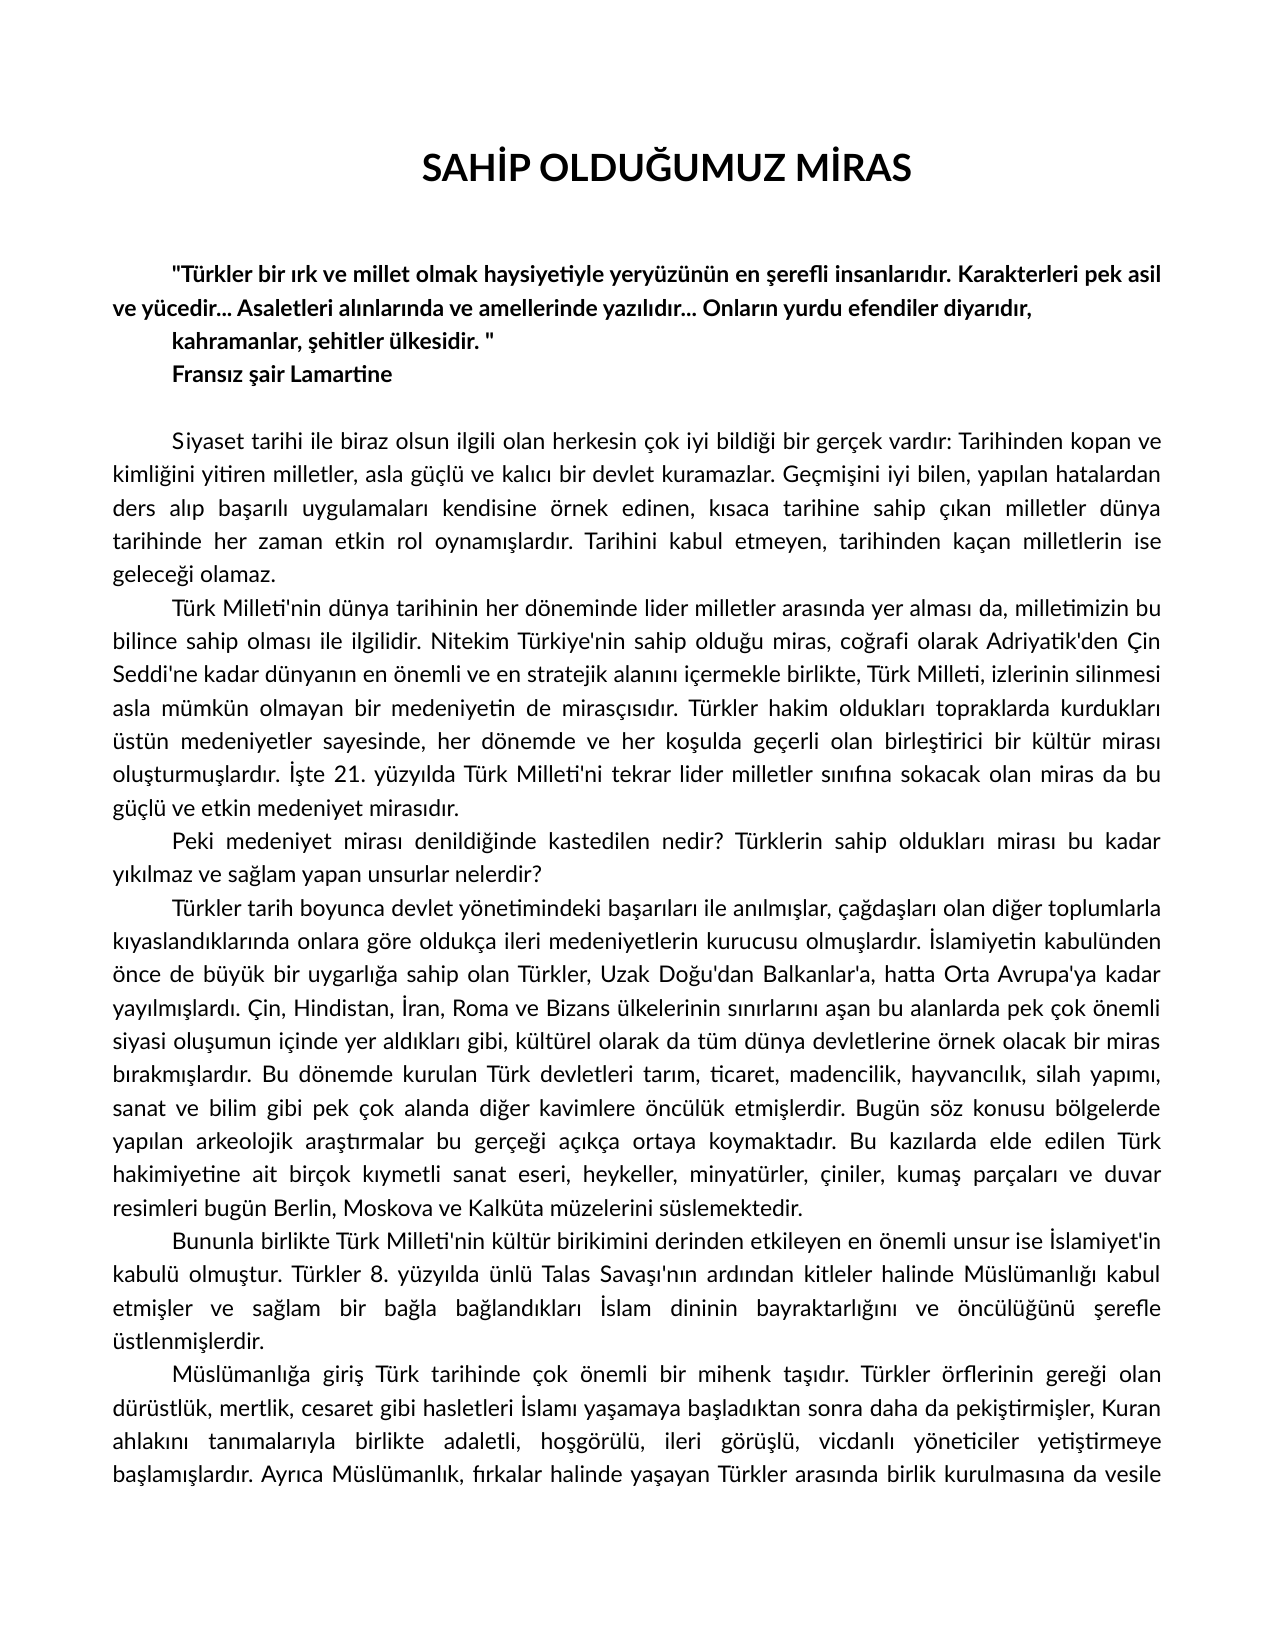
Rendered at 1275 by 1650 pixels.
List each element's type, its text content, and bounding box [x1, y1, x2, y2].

text Türkler tarih boyunca devlet yönetimindeki başarıları ile anılmışlar, çağdaşları olan diğer toplumlarla kıyaslandıklarında onlara göre oldukça ileri medeniyetlerin kurucusu olmuşlardır. İslamiyetin kabulünden önce de büyük bir uygarlığa sahip olan Türkler, Uzak Doğu'dan Balkanlar'a, hatta Orta Avrupa'ya kadar yayılmışlardı. Çin, Hindistan, İran, Roma ve Bizans ülkelerinin sınırlarını aşan bu alanlarda pek çok önemli siyasi oluşumun içinde yer aldıkları gibi, kültürel olarak da tüm dünya devletlerine örnek olacak bir miras bırakmışlardır. Bu dönemde kurulan Türk devletleri tarım, ticaret, madencilik, hayvancılık, silah yapımı, sanat ve bilim gibi pek çok alanda diğer kavimlere öncülük etmişlerdir. Bugün söz konusu bölgelerde yapılan arkeolojik araştırmalar bu gerçeği açıkça ortaya koymaktadır. Bu kazılarda elde edilen Türk hakimiyetine ait birçok kıymetli sanat eseri, heykeller, minyatürler, çiniler, kumaş parçaları ve duvar resimleri bugün Berlin, Moskova ve Kalküta müzelerini süslemektedir. [112, 889, 1162, 1223]
text kahramanlar, şehitler ülkesidir. " [112, 323, 1162, 356]
text SAHİP OLDUĞUMUZ MİRAS [112, 148, 1162, 189]
text "Türkler bir ırk ve millet olmak haysiyetiyle yeryüzünün en şerefli insanlarıdır. Karakterleri pek asil ve yücedir... Asaletleri alınlarında ve amellerinde yazılıdır... Onların yurdu efendiler diyarıdır, [112, 256, 1162, 323]
text Peki medeniyet mirası denildiğinde kastedilen nedir? Türklerin sahip oldukları mirası bu kadar yıkılmaz ve sağlam yapan unsurlar nelerdir? [112, 823, 1162, 889]
text Fransız şair Lamartine [112, 356, 1162, 389]
text Siyaset tarihi ile biraz olsun ilgili olan herkesin çok iyi bildiği bir gerçek vardır: Tarihinden kopan ve kimliğini yitiren milletler, asla güçlü ve kalıcı bir devlet kuramazlar. Geçmişini iyi bilen, yapılan hatalardan ders alıp başarılı uygulamaları kendisine örnek edinen, kısaca tarihine sahip çıkan milletler dünya tarihinde her zaman etkin rol oynamışlardır. Tarihini kabul etmeyen, tarihinden kaçan milletlerin ise geleceği olamaz. [112, 423, 1162, 589]
text Türk Milleti'nin dünya tarihinin her döneminde lider milletler arasında yer alması da, milletimizin bu bilince sahip olması ile ilgilidir. Nitekim Türkiye'nin sahip olduğu miras, coğrafi olarak Adriyatik'den Çin Seddi'ne kadar dünyanın en önemli ve en stratejik alanını içermekle birlikte, Türk Milleti, izlerinin silinmesi asla mümkün olmayan bir medeniyetin de mirasçısıdır. Türkler hakim oldukları topraklarda kurdukları üstün medeniyetler sayesinde, her dönemde ve her koşulda geçerli olan birleştirici bir kültür mirası oluşturmuşlardır. İşte 21. yüzyılda Türk Milleti'ni tekrar lider milletler sınıfına sokacak olan miras da bu güçlü ve etkin medeniyet mirasıdır. [112, 589, 1162, 823]
text Bununla birlikte Türk Milleti'nin kültür birikimini derinden etkileyen en önemli unsur ise İslamiyet'in kabulü olmuştur. Türkler 8. yüzyılda ünlü Talas Savaşı'nın ardından kitleler halinde Müslümanlığı kabul etmişler ve sağlam bir bağla bağlandıkları İslam dininin bayraktarlığını ve öncülüğünü şerefle üstlenmişlerdir. [112, 1223, 1162, 1356]
text Müslümanlığa giriş Türk tarihinde çok önemli bir mihenk taşıdır. Türkler örflerinin gereği olan dürüstlük, mertlik, cesaret gibi hasletleri İslamı yaşamaya başladıktan sonra daha da pekiştirmişler, Kuran ahlakını tanımalarıyla birlikte adaletli, hoşgörülü, ileri görüşlü, vicdanlı yöneticiler yetiştirmeye başlamışlardır. Ayrıca Müslümanlık, fırkalar halinde yaşayan Türkler arasında birlik kurulmasına da vesile [112, 1356, 1162, 1489]
